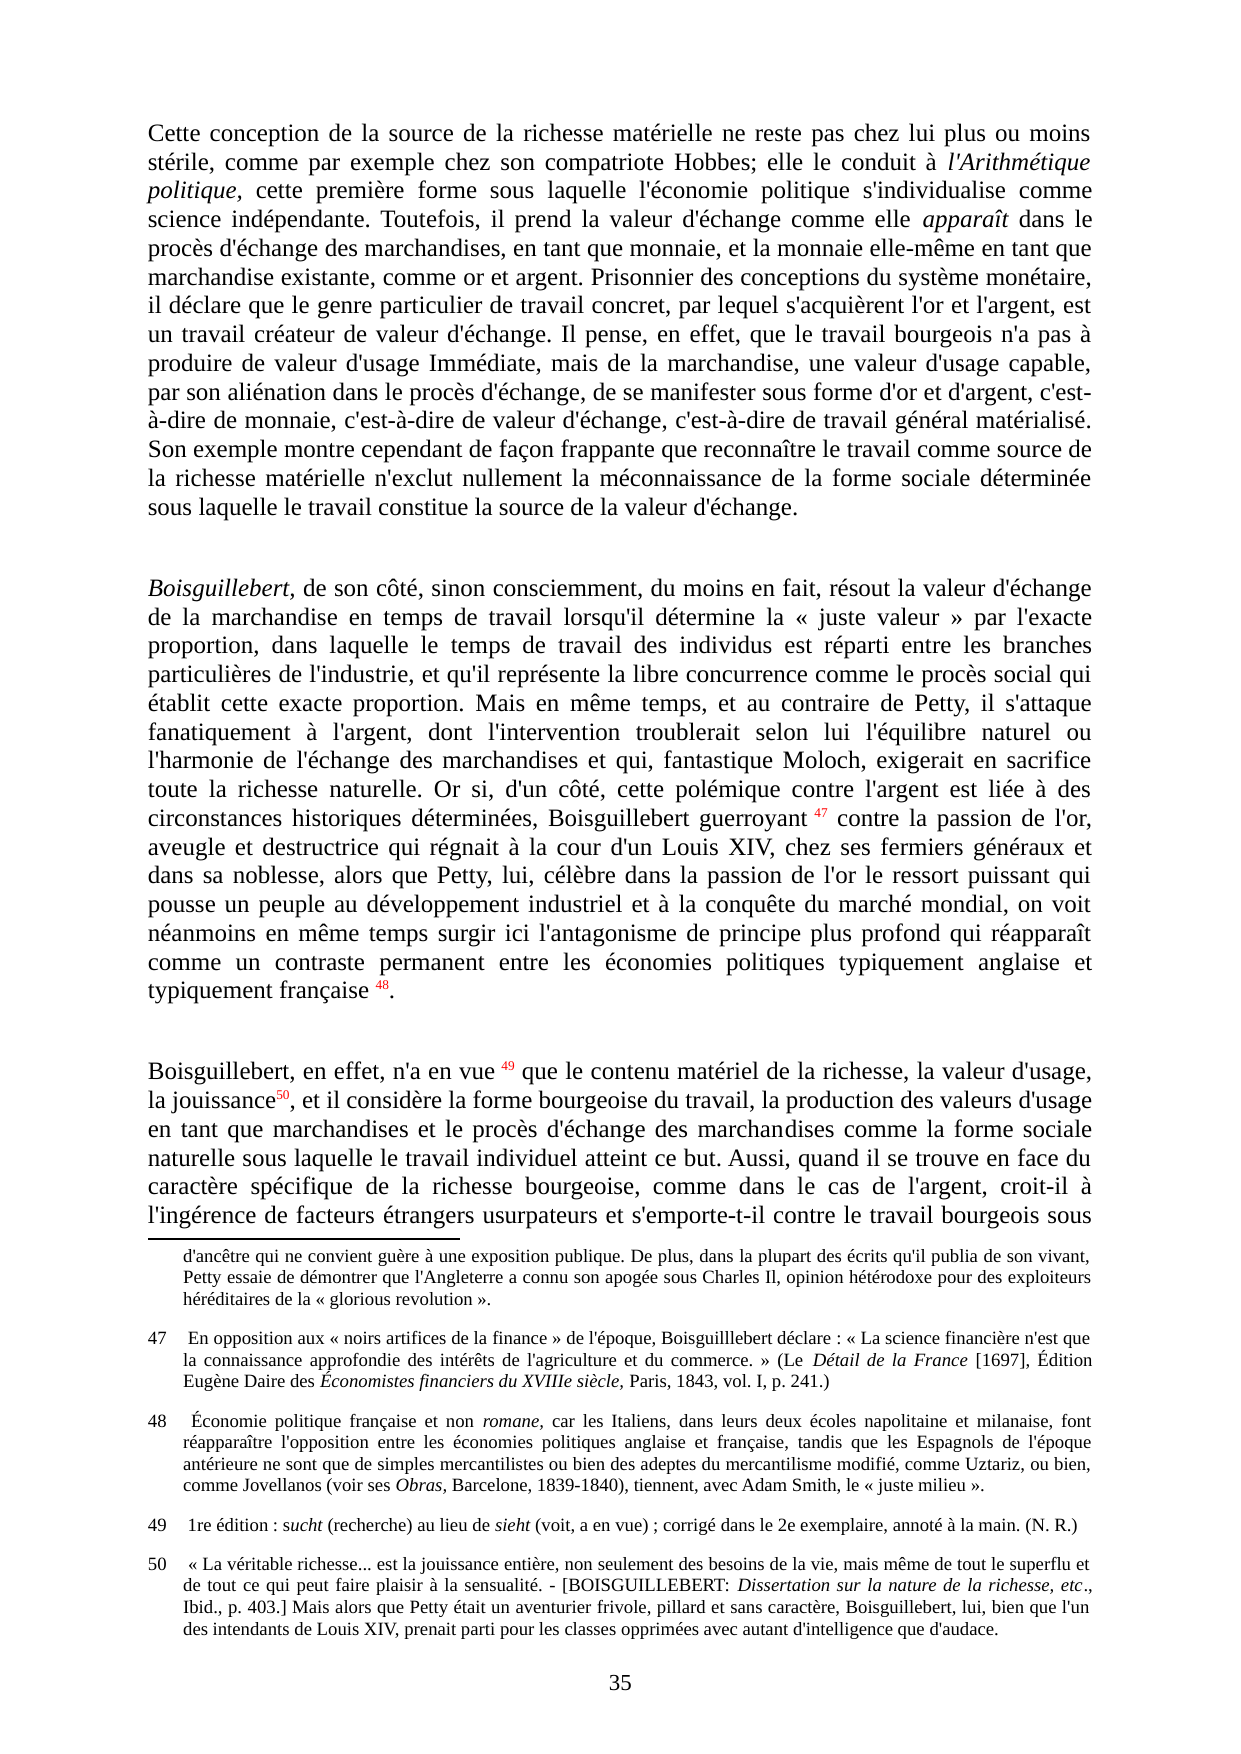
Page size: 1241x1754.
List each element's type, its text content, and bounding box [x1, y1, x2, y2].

text d'ancêtre qui ne convient guère à une exposition publique. De plus, dans la plupart des écrits qu'il publia de son vivant, Petty essaie de démontrer que l'Angleterre a connu son apogée sous Charles Il, opinion hétérodoxe pour des exploiteurs héréditaires de la « glorious revolution ». [148, 1245, 1093, 1309]
text Boisguillebert, de son côté, sinon consciemment, du moins en fait, résout la valeur d'échange de la marchandise en temps de travail lorsqu'il détermine la « juste valeur » par l'exacte proportion, dans laquelle le temps de travail des individus est réparti entre les branches particulières de l'industrie, et qu'il représente la libre concurrence comme le procès social qui établit cette exacte proportion. Mais en même temps, et au contraire de Petty, il s'attaque fanatiquement à l'argent, dont l'intervention troublerait selon lui l'équilibre naturel ou l'harmonie de l'échange des marchandises et qui, fantastique Moloch, exigerait en sacrifice toute la richesse naturelle. Or si, d'un côté, cette polémique contre l'argent est liée à des circonstances historiques déterminées, Boisguillebert guerroyant contre la passion de l'or, aveugle et destructrice qui régnait à la cour d'un Louis XIV, chez ses fermiers généraux et dans sa noblesse, alors que Petty, lui, célèbre dans la passion de l'or le ressort puissant qui pousse un peuple au développement industriel et à la conquête du marché mondial, on voit néanmoins en même temps surgir ici l'antagonisme de principe plus profond qui réapparaît comme un contraste permanent entre les économies politiques typiquement anglaise et typiquement française . [148, 573, 1093, 1004]
text Économie politique française et non romane, car les Italiens, dans leurs deux écoles napolitaine et milanaise, font réapparaître l'opposition entre les économies politiques anglaise et française, tandis que les Espagnols de l'époque antérieure ne sont que de simples mercantilistes ou bien des adeptes du mercantilisme modifié, comme Uztariz, ou bien, comme Jovellanos (voir ses Obras, Barcelone, 1839-1840), tiennent, avec Adam Smith, le « juste milieu ». [148, 1409, 1093, 1496]
text 1re édition : sucht (recherche) au lieu de sieht (voit, a en vue) ; corrigé dans le 2e exemplaire, annoté à la main. (N. R.) [148, 1513, 1093, 1535]
text En opposition aux « noirs artifices de la finance » de l'époque, Boisguilllebert déclare : « La science financière n'est que la connaissance approfondie des intérêts de l'agriculture et du commerce. » (Le Détail de la France [1697], Édition Eugène Daire des Économistes financiers du XVIIIe siècle, Paris, 1843, vol. I, p. 241.) [148, 1327, 1093, 1392]
text Cette conception de la source de la richesse matérielle ne reste pas chez lui plus ou moins stérile, comme par exemple chez son compatriote Hobbes; elle le conduit à l'Arithmétique politique, cette première forme sous laquelle l'écono­mie politique s'individualise comme science indépendante. Toutefois, il prend la valeur d'échange comme elle apparaît dans le procès d'échange des marchandises, en tant que monnaie, et la monnaie elle-même en tant que marchandise existante, comme or et argent. Prisonnier des conceptions du système monétaire, il déclare que le genre particulier de travail concret, par lequel s'acquièrent l'or et l'argent, est un travail créateur de valeur d'échange. Il pense, en effet, que le travail bourgeois n'a pas à produire de valeur d'usage Immédiate, mais de la marchandise, une valeur d'usage capable, par son aliénation dans le procès d'échange, de se manifester sous forme d'or et d'argent, c'est-à-dire de monnaie, c'est-à-dire de valeur d'échange, c'est-à-dire de travail général matérialisé. Son exemple montre cependant de façon frappante que reconnaître le travail comme source de la richesse matérielle n'exclut nullement la méconnaissance de la forme sociale déterminée sous laquelle le travail constitue la source de la valeur d'échange. [148, 118, 1093, 521]
text « La véritable richesse... est la jouissance entière, non seulement des besoins de la vie, mais même de tout le superflu et de tout ce qui peut faire plaisir à la sensualité. - [BOISGUILLEBERT: Dissertation sur la nature de la richesse, etc., Ibid., p. 403.] Mais alors que Petty était un aventurier frivole, pillard et sans caractère, Boisguillebert, lui, bien que l'un des intendants de Louis XIV, prenait parti pour les classes opprimées avec autant d'intelligence que d'audace. [148, 1553, 1093, 1639]
text Boisguillebert, en effet, n'a en vue que le contenu matériel de la richesse, la valeur d'usage, la jouissance, et il considère la forme bourgeoise du travail, la production des valeurs d'usage en tant que marchandises et le procès d'échange des marchan­dises comme la forme sociale naturelle sous laquelle le travail individuel atteint ce but. Aussi, quand il se trouve en face du caractère spécifique de la richesse bourgeoise, comme dans le cas de l'argent, croit-il à l'ingérence de facteurs étrangers usurpateurs et s'emporte-t-il contre le travail bourgeois sous [148, 1056, 1093, 1229]
